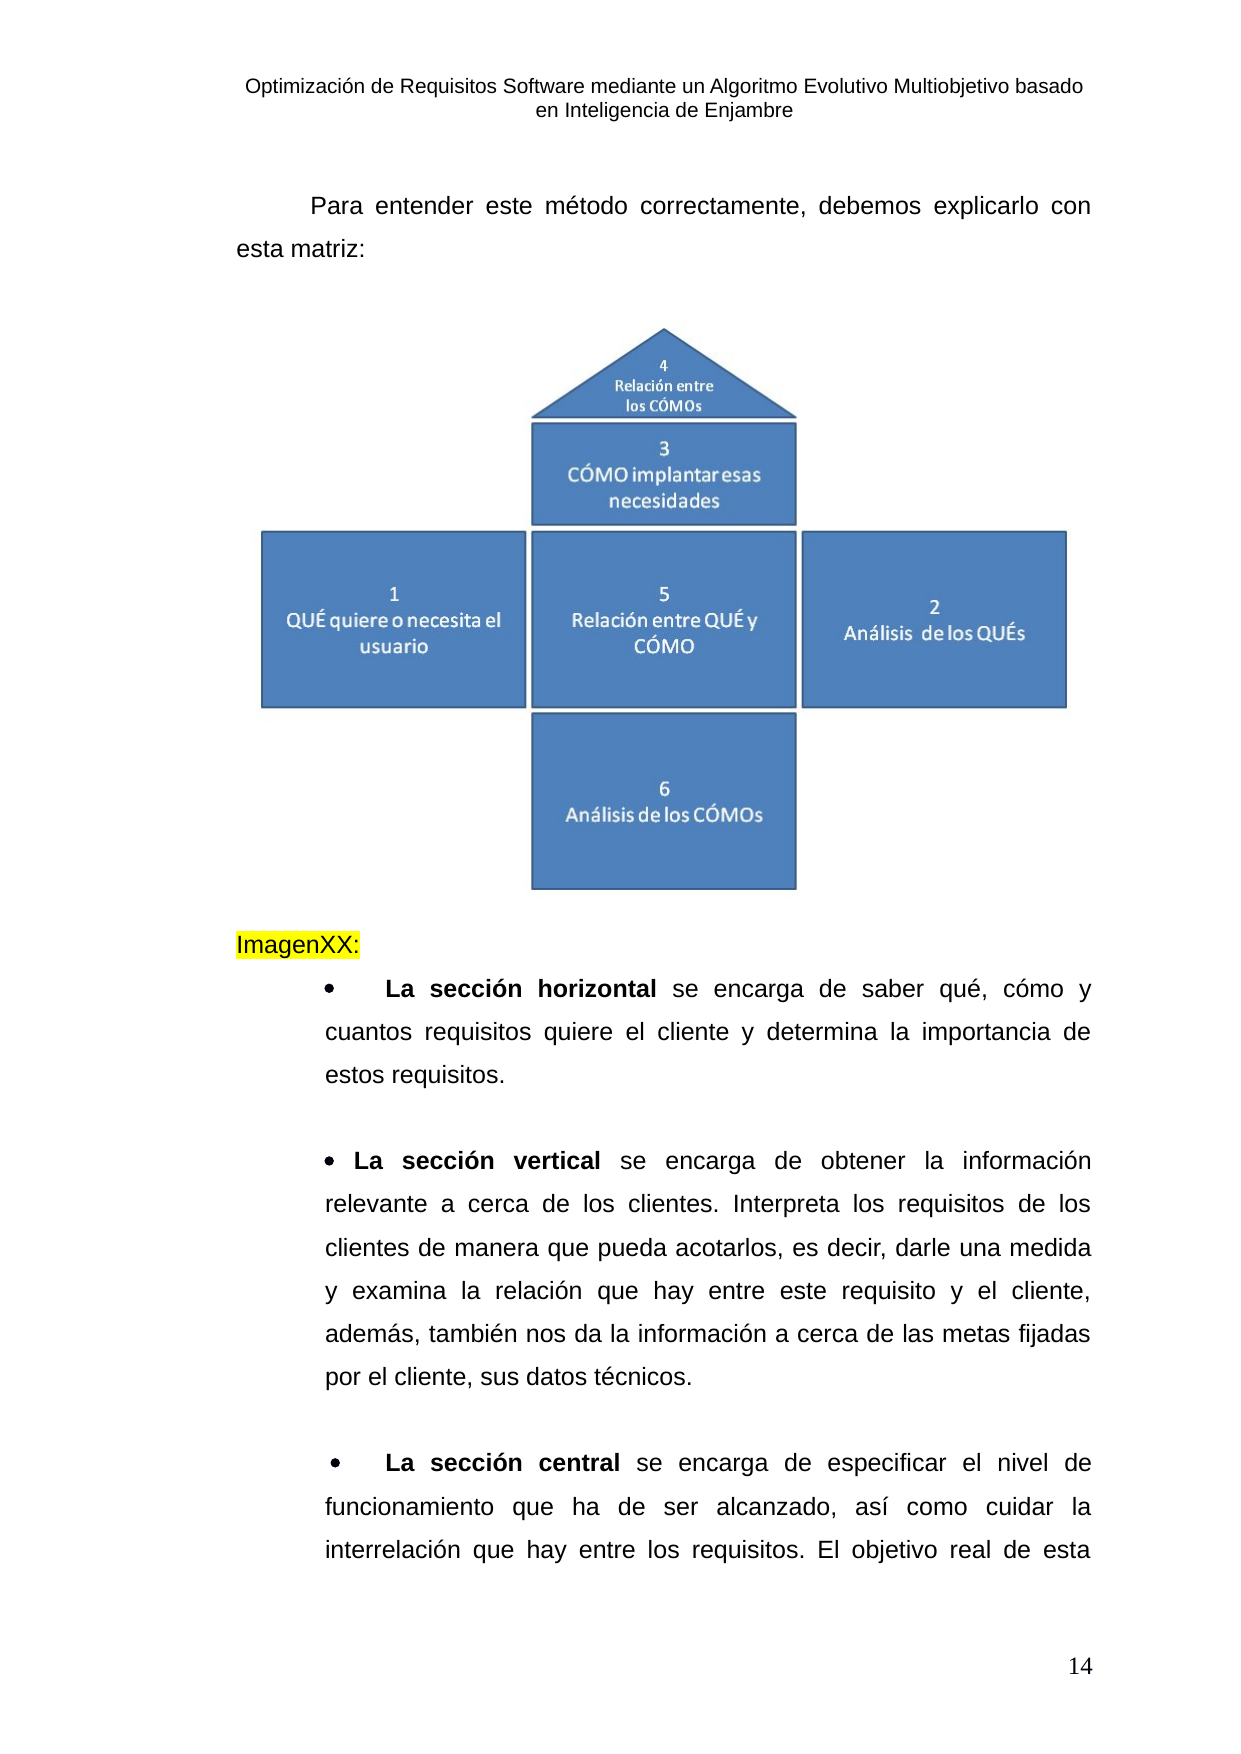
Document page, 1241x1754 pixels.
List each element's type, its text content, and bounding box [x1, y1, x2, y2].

text Para entender este método correctamente, debemos explicarlo con esta matriz: [236, 191, 1092, 263]
list La sección horizontal se encarga de saber qué, cómo y cuantos requisitos quiere el cliente y determina la importancia de estos requisitos. [325, 974, 1092, 1089]
list La sección central se encarga de especificar el nivel de funcionamiento que ha de ser alcanzado, así como cuidar la interrelación que hay entre los requisitos. El objetivo real de esta [325, 1448, 1092, 1563]
picture [251, 320, 1078, 902]
text ImagenXX: [236, 320, 1092, 959]
list La sección vertical se encarga de obtener la información relevante a cerca de los clientes. Interpreta los requisitos de los clientes de manera que pueda acotarlos, es decir, darle una medida y examina la relación que hay entre este requisito y el cliente, además, también nos da la información a cerca de las metas fijadas por el cliente, sus datos técnicos. [325, 1146, 1092, 1391]
